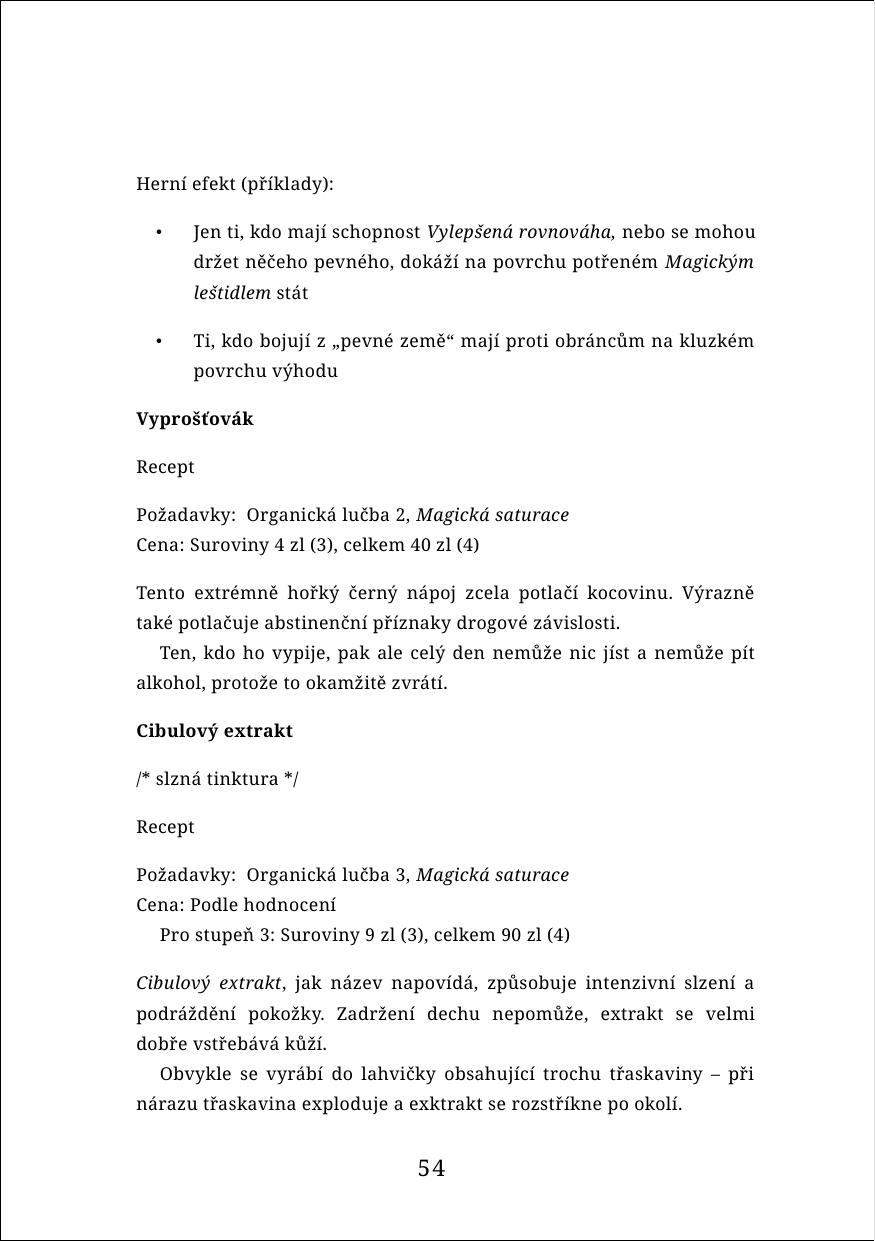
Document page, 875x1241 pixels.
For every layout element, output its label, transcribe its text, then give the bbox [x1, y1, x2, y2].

text Požadavky: Organická lučba 3, Magická saturace Cena: Podle hodnocení Pro stupeň 3: Suroviny 9 zl (3), celkem 90 zl (4) [136, 862, 756, 947]
list Ti, kdo bojují z „pevné země“ mají proti obráncům na kluzkém povrchu výhodu [156, 328, 756, 382]
text Požadavky: Organická lučba 2, Magická saturace Cena: Suroviny 4 zl (3), celkem 40 zl (4) [136, 502, 756, 556]
text Vyprošťovák [136, 406, 756, 430]
text Recept [136, 814, 756, 839]
text Recept [136, 454, 756, 478]
text Tento extrémně hořký černý nápoj zcela potlačí kocovinu. Výrazně také potlačuje abstinenční příznaky drogové závislosti. Ten, kdo ho vypije, pak ale celý den nemůže nic jíst a nemůže pít alkohol, protože to okamžitě zvrátí. [136, 580, 756, 695]
text Herní efekt (příklady): [136, 172, 756, 196]
list Jen ti, kdo mají schopnost Vylepšená rovnováha, nebo se mohou držet něčeho pevného, dokáží na povrchu potřeném Magickým leštidlem stát [156, 220, 756, 304]
text /* slzná tinktura */ [136, 767, 756, 791]
text Cibulový extrakt, jak název napovídá, způsobuje intenzivní slzení a podráždění pokožky. Zadržení dechu nepomůže, extrakt se velmi dobře vstřebává kůží. Obvykle se vyrábí do lahvičky obsahující trochu třaskaviny – při nárazu třaskavina exploduje a exktrakt se rozstříkne po okolí. [136, 971, 756, 1116]
text Cibulový extrakt [136, 719, 756, 743]
